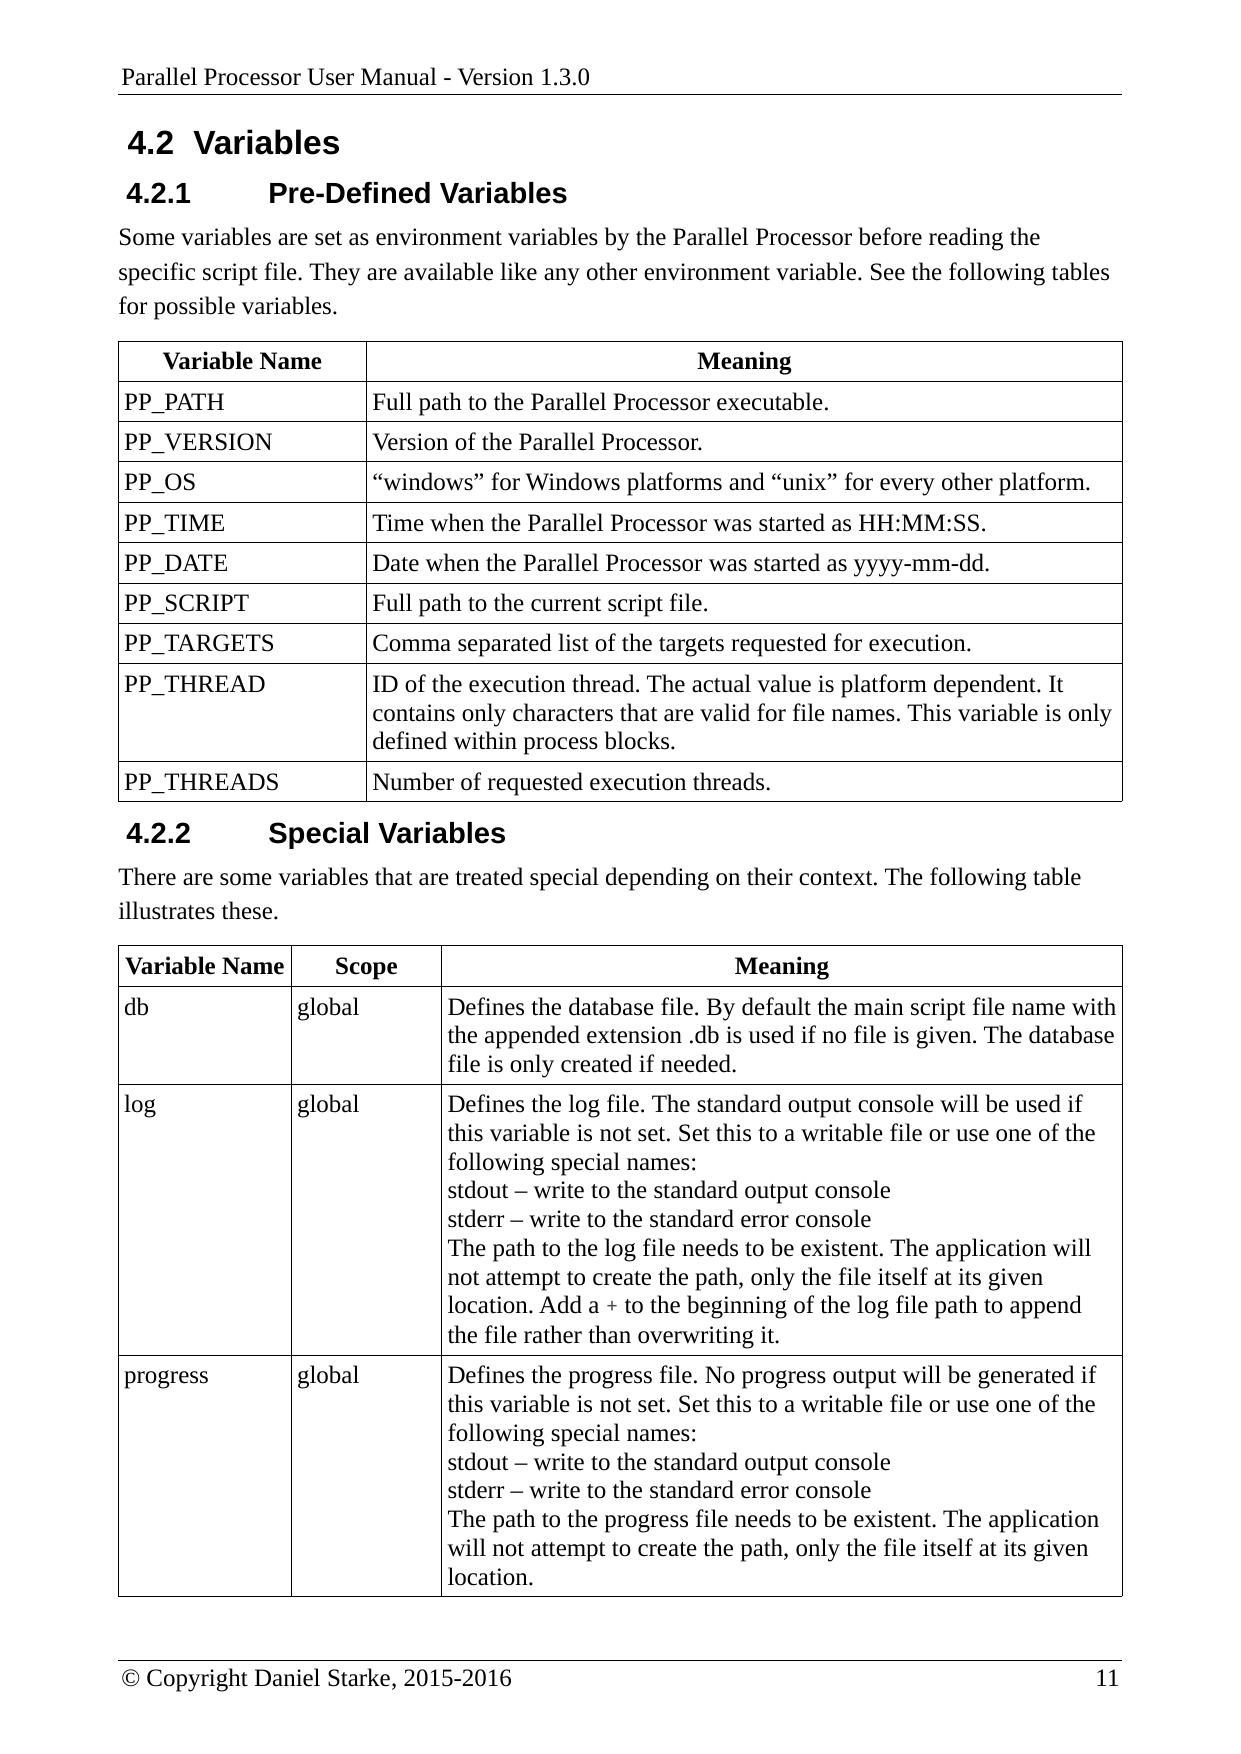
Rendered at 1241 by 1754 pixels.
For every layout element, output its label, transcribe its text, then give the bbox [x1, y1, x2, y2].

subtitle Special Variables [118, 816, 1122, 849]
table_cell Number of requested execution threads. [367, 762, 1122, 801]
table_cell ID of the execution thread. The actual value is platform dependent. It contains only characters that are valid for file names. This variable is only defined within process blocks. [367, 664, 1122, 761]
table_cell global [292, 1085, 441, 1354]
table_cell PP_THREAD [119, 664, 366, 761]
table_cell Defines the database file. By default the main script file name with the appended extension .db is used if no file is given. The database file is only created if needed. [442, 987, 1122, 1083]
table_cell PP_TARGETS [119, 624, 366, 663]
table_cell PP_OS [119, 462, 366, 502]
text There are some variables that are treated special depending on their context. The following table illustrates these. [118, 862, 1122, 925]
table_cell PP_PATH [119, 382, 366, 421]
table_cell PP_VERSION [119, 422, 366, 461]
table_cell Defines the log file. The standard output console will be used if this variable is not set. Set this to a writable file or use one of the following special names: stdout – write to the standard output console stderr – write to the standard error console The path to the log file needs to be existent. The application will not attempt to create the path, only the file itself at its given location. Add a + to the beginning of the log file path to append the file rather than overwriting it. [442, 1085, 1122, 1354]
table_header Meaning [367, 342, 1122, 381]
table_cell log [119, 1085, 291, 1354]
table_cell PP_TIME [119, 503, 366, 542]
table_cell “windows” for Windows platforms and “unix” for every other platform. [367, 462, 1122, 502]
table_header Variable Name [119, 342, 366, 381]
table_cell PP_DATE [119, 543, 366, 582]
table_cell PP_SCRIPT [119, 584, 366, 623]
table_cell db [119, 987, 291, 1083]
table_header Variable Name [119, 946, 291, 986]
table_cell Date when the Parallel Processor was started as yyyy-mm-dd. [367, 543, 1122, 582]
table_cell Full path to the Parallel Processor executable. [367, 382, 1122, 421]
table_cell global [292, 987, 441, 1083]
subtitle Pre-Defined Variables [118, 176, 1122, 210]
table_cell Comma separated list of the targets requested for execution. [367, 624, 1122, 663]
text Some variables are set as environment variables by the Parallel Processor before reading the specific script file. They are available like any other environment variable. See the following tables for possible variables. [118, 222, 1122, 320]
table_cell Version of the Parallel Processor. [367, 422, 1122, 461]
table_cell Full path to the current script file. [367, 584, 1122, 623]
table_cell Defines the progress file. No progress output will be generated if this variable is not set. Set this to a writable file or use one of the following special names: stdout – write to the standard output console stderr – write to the standard error console The path to the progress file needs to be existent. The application will not attempt to create the path, only the file itself at its given location. [442, 1356, 1122, 1596]
table_cell PP_THREADS [119, 762, 366, 801]
table_cell global [292, 1356, 441, 1596]
subtitle Variables [118, 123, 1122, 162]
table_header Meaning [442, 946, 1122, 986]
table_header Scope [292, 946, 441, 986]
table_cell progress [119, 1356, 291, 1596]
table_cell Time when the Parallel Processor was started as HH:MM:SS. [367, 503, 1122, 542]
